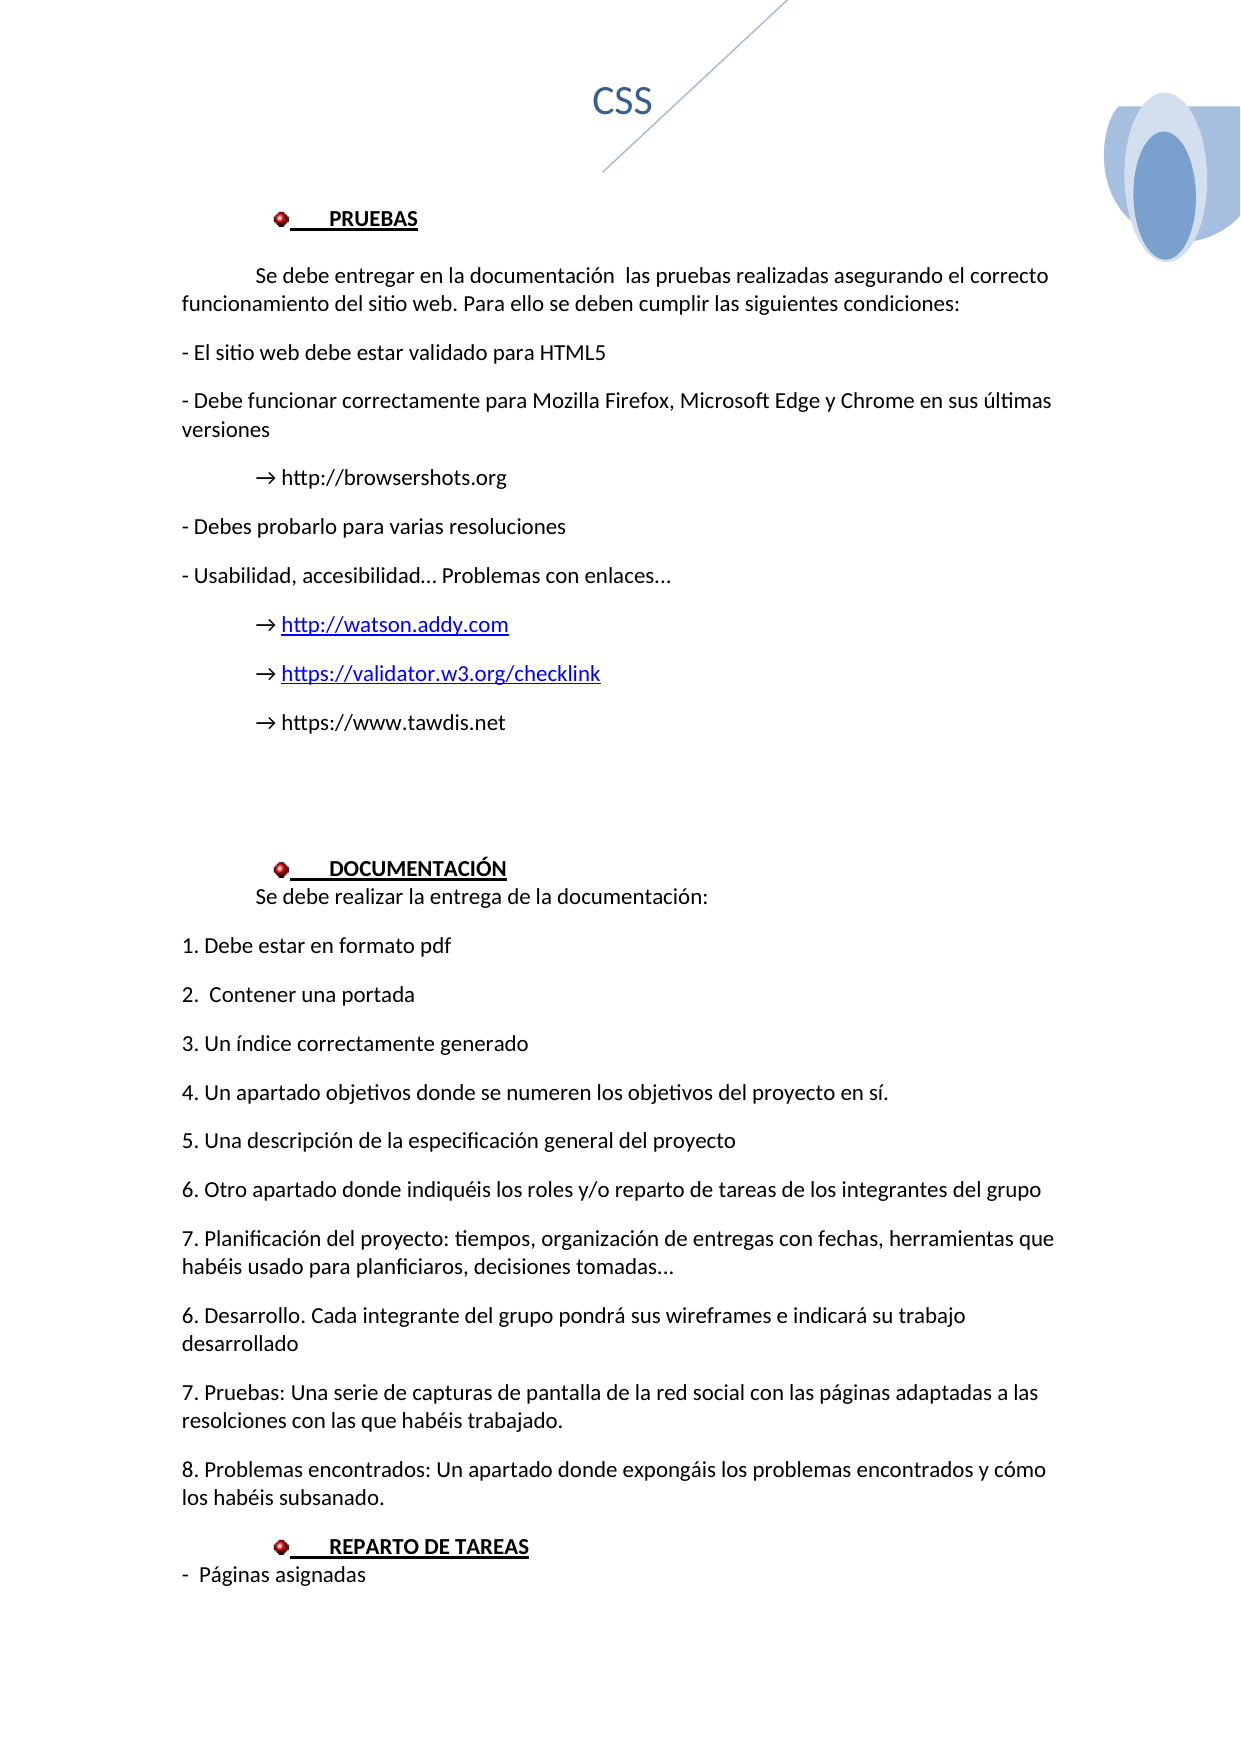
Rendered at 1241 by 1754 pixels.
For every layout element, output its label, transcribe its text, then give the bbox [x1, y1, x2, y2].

text 8. Problemas encontrados: Un apartado donde expongáis los problemas encontrados y cómo los habéis subsanado. [182, 1455, 1063, 1511]
text 7. Pruebas: Una serie de capturas de pantalla de la red social con las páginas adaptadas a las resolciones con las que habéis trabajado. [182, 1378, 1063, 1434]
text 4. Un apartado objetivos donde se numeren los objetivos del proyecto en sí. [182, 1078, 1063, 1106]
text → https://www.tawdis.net [182, 708, 1063, 736]
text Se debe realizar la entrega de la documentación: [182, 882, 1063, 910]
text - Debes probarlo para varias resoluciones [182, 512, 1063, 540]
text - Páginas asignadas [182, 1560, 1063, 1588]
text 3. Un índice correctamente generado [182, 1029, 1063, 1057]
picture [271, 209, 289, 227]
picture [271, 1537, 289, 1555]
text - El sitio web debe estar validado para HTML5 [182, 338, 1063, 366]
text 2. Contener una portada [182, 980, 1063, 1008]
text Se debe entregar en la documentación las pruebas realizadas asegurando el correcto funcionamiento del sitio web. Para ello se deben cumplir las siguientes condiciones: [182, 261, 1063, 317]
text 5. Una descripción de la especificación general del proyecto [182, 1127, 1063, 1155]
subtitle REPARTO DE TAREAS [182, 1532, 1063, 1560]
picture [271, 859, 289, 878]
subtitle DOCUMENTACIÓN [182, 854, 1063, 882]
subtitle PRUEBAS [182, 204, 1063, 232]
text → http://watson.addy.com [182, 610, 1063, 638]
text 6. Desarrollo. Cada integrante del grupo pondrá sus wireframes e indicará su trabajo desarrollado [182, 1301, 1063, 1357]
text 6. Otro apartado donde indiquéis los roles y/o reparto de tareas de los integrantes del grupo [182, 1176, 1063, 1203]
text - Usabilidad, accesibilidad… Problemas con enlaces... [182, 561, 1063, 589]
text 1. Debe estar en formato pdf [182, 931, 1063, 959]
text 7. Planificación del proyecto: tiempos, organización de entregas con fechas, herramientas que habéis usado para planficiaros, decisiones tomadas... [182, 1224, 1063, 1280]
text → https://validator.w3.org/checklink [182, 659, 1063, 687]
text → http://browsershots.org [182, 463, 1063, 492]
text - Debe funcionar correctamente para Mozilla Firefox, Microsoft Edge y Chrome en sus últimas versiones [182, 387, 1063, 443]
